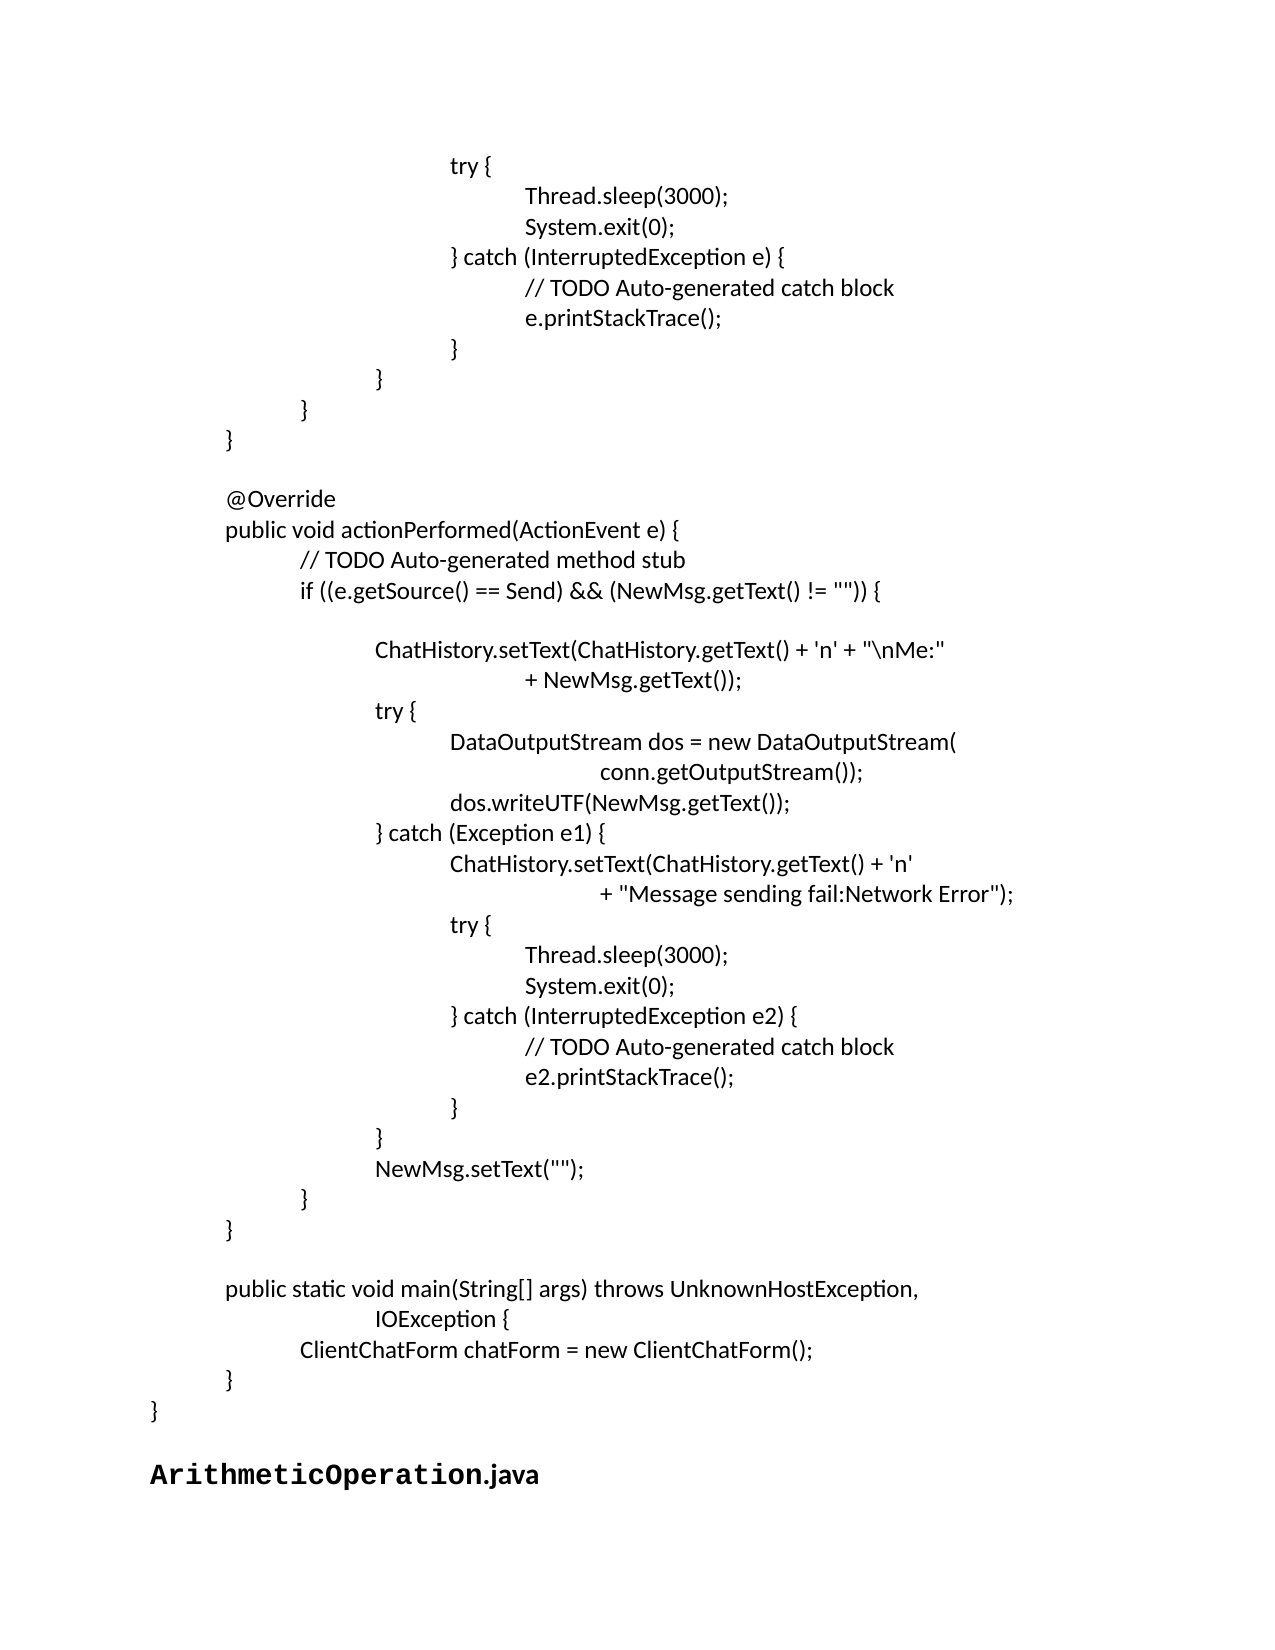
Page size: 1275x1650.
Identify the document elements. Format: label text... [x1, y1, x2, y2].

text try { [150, 695, 1125, 726]
text } [150, 1122, 1125, 1153]
text System.exit(0); [150, 970, 1125, 1000]
text } [150, 394, 1125, 425]
text public void actionPerformed(ActionEvent e) { [150, 514, 1125, 545]
text DataOutputStream dos = new DataOutputStream( [150, 726, 1125, 756]
text } [150, 1395, 1125, 1426]
text conn.getOutputStream()); [150, 756, 1125, 787]
text } catch (InterruptedException e2) { [150, 1000, 1125, 1031]
text } [150, 425, 1125, 455]
text try { [150, 909, 1125, 939]
text } [150, 364, 1125, 394]
text ClientChatForm chatForm = new ClientChatForm(); [150, 1334, 1125, 1364]
text } catch (Exception e1) { [150, 817, 1125, 848]
text e2.printStackTrace(); [150, 1061, 1125, 1092]
text dos.writeUTF(NewMsg.getText()); [150, 787, 1125, 817]
text if ((e.getSource() == Send) && (NewMsg.getText() != "")) { [150, 575, 1125, 606]
text } [150, 1214, 1125, 1244]
text System.exit(0); [150, 211, 1125, 242]
text } catch (InterruptedException e) { [150, 242, 1125, 272]
text ChatHistory.setText(ChatHistory.getText() + 'n' [150, 848, 1125, 878]
text ChatHistory.setText(ChatHistory.getText() + 'n' + "\nMe:" [150, 634, 1125, 665]
text NewMsg.setText(""); [150, 1153, 1125, 1183]
text ArithmeticOperation.java [150, 1456, 1125, 1493]
text try { [150, 150, 1125, 181]
text + NewMsg.getText()); [150, 665, 1125, 695]
text } [150, 1364, 1125, 1395]
text e.printStackTrace(); [150, 303, 1125, 333]
text Thread.sleep(3000); [150, 939, 1125, 970]
text // TODO Auto-generated method stub [150, 545, 1125, 575]
text } [150, 333, 1125, 364]
text IOException { [150, 1303, 1125, 1334]
text // TODO Auto-generated catch block [150, 272, 1125, 303]
text Thread.sleep(3000); [150, 181, 1125, 211]
text } [150, 1092, 1125, 1122]
text public static void main(String[] args) throws UnknownHostException, [150, 1273, 1125, 1303]
text @Override [150, 484, 1125, 514]
text + "Message sending fail:Network Error"); [150, 878, 1125, 909]
text } [150, 1183, 1125, 1214]
text // TODO Auto-generated catch block [150, 1031, 1125, 1061]
